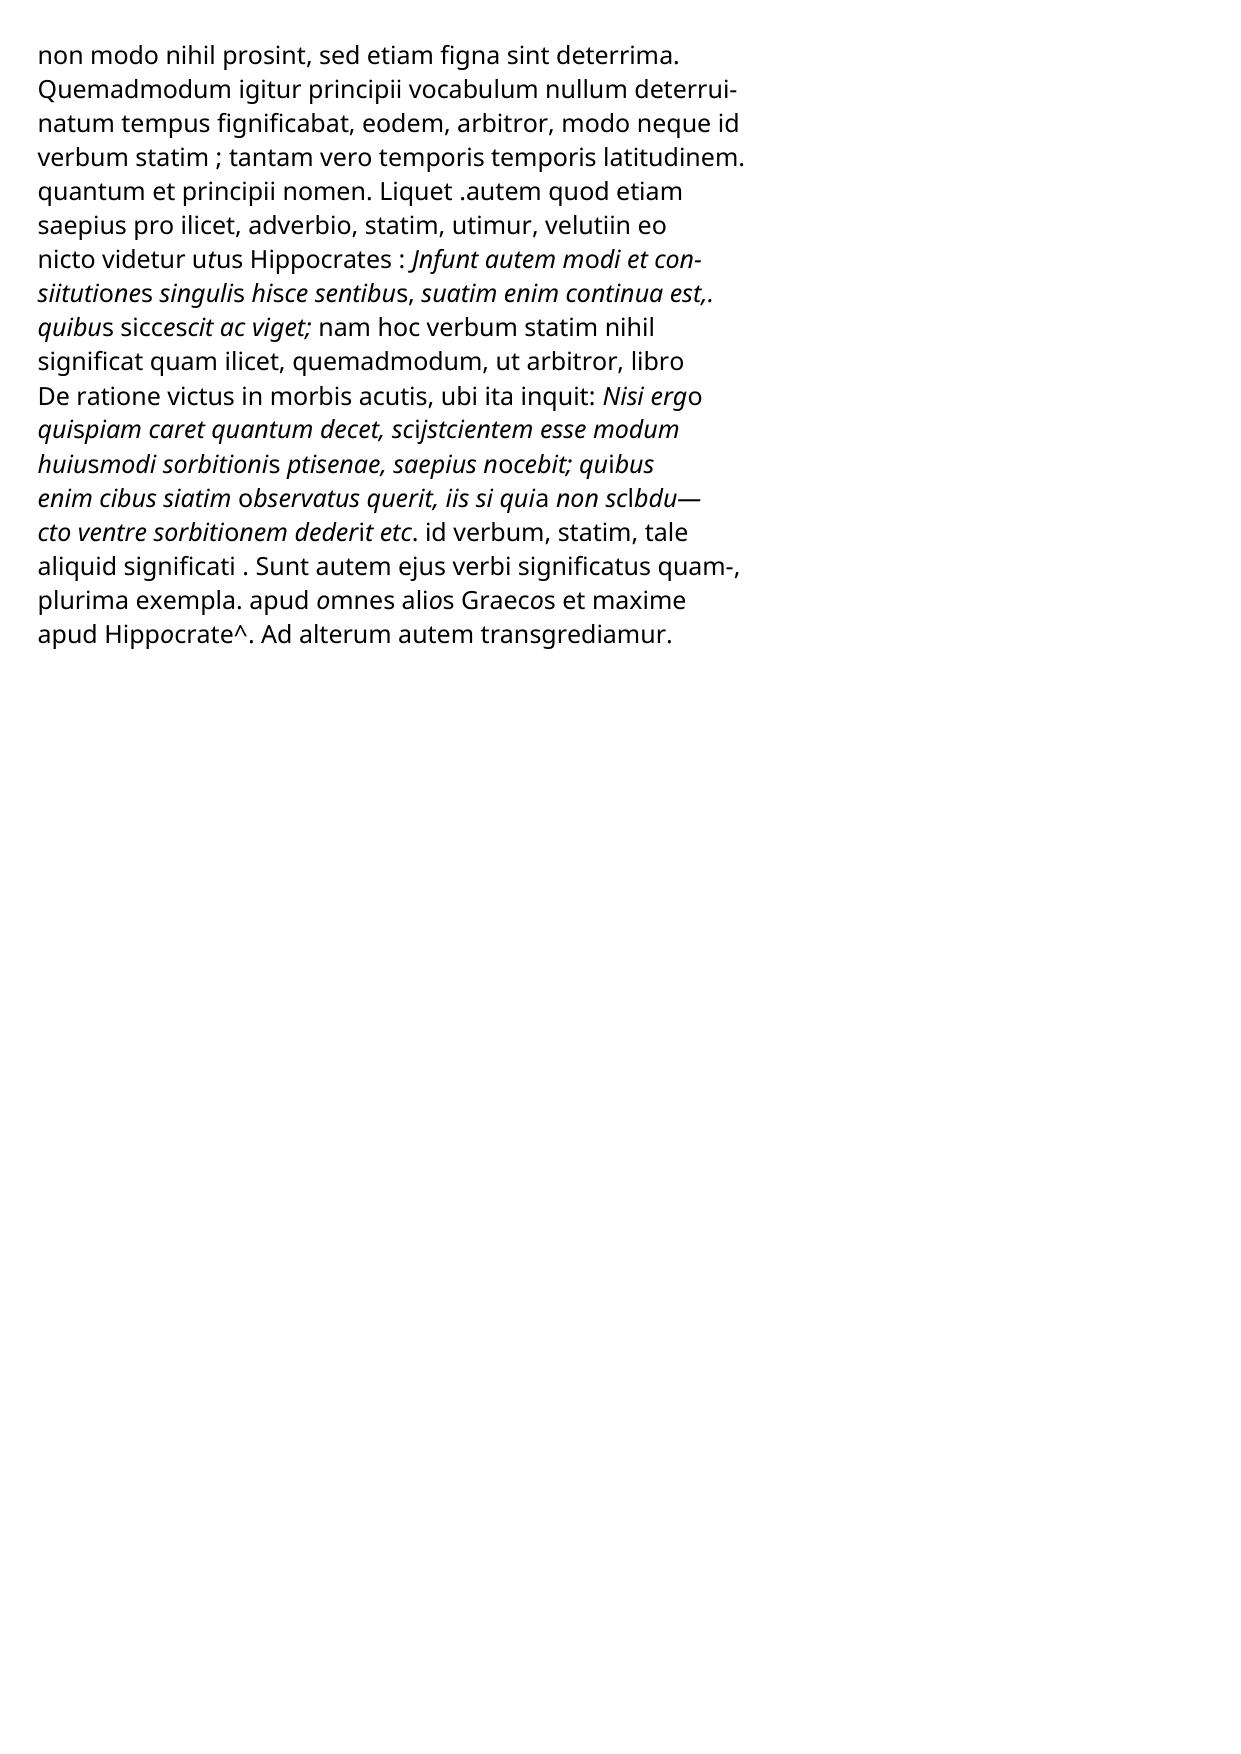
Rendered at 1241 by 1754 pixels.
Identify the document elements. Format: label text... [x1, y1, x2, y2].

text non modo nihil prosint, sed etiam figna sint deterrima. Quemadmodum igitur principii vocabulum nullum deterrui- natum tempus fignificabat, eodem, arbitror, modo neque id verbum statim ; tantam vero temporis temporis latitudinem. quantum et principii nomen. Liquet .autem quod etiam saepius pro ilicet, adverbio, statim, utimur, velutiin eo nicto videtur utus Hippocrates : Jnfunt autem modi et con- siitutiones singulis hisce sentibus, suatim enim continua est,. quibus siccescit ac viget; nam hoc verbum statim nihil significat quam ilicet, quemadmodum, ut arbitror, libro De ratione victus in morbis acutis, ubi ita inquit: Nisi ergo quispiam caret quantum decet, scijstcientem esse modum huiusmodi sorbitionis ptisenae, saepius nocebit; quibus enim cibus siatim observatus querit, iis si quia non sclbdu— cto ventre sorbitionem dederit etc. id verbum, statim, tale aliquid significati . Sunt autem ejus verbi significatus quam-, plurima exempla. apud omnes alios Graecos et maxime apud Hippocrate^. Ad alterum autem transgrediamur. [37, 37, 1203, 651]
